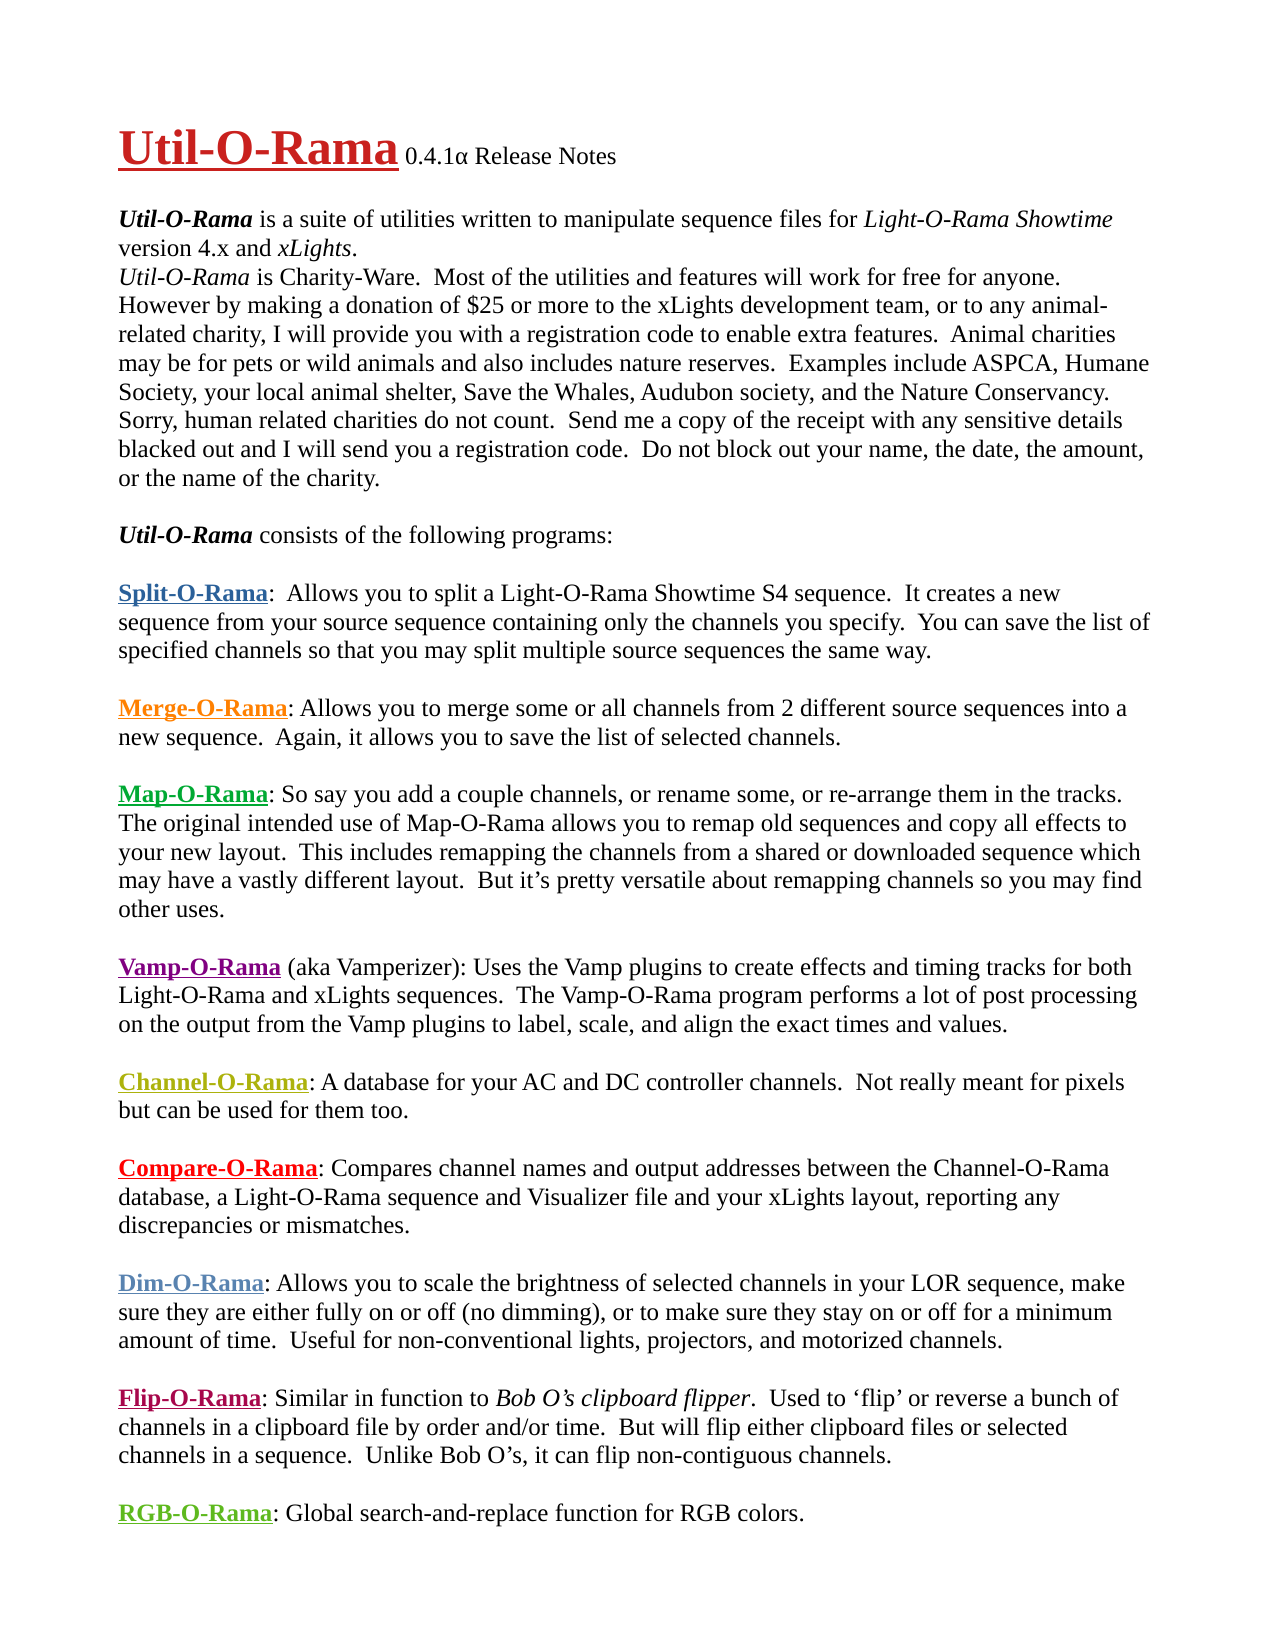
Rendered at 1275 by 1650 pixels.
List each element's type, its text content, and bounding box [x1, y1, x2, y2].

text Dim-O-Rama: Allows you to scale the brightness of selected channels in your LOR sequence, make sure they are either fully on or off (no dimming), or to make sure they stay on or off for a minimum amount of time. Useful for non-conventional lights, projectors, and motorized channels. [118, 1268, 1157, 1354]
text Map-O-Rama: So say you add a couple channels, or rename some, or re-arrange them in the tracks. The original intended use of Map-O-Rama allows you to remap old sequences and copy all effects to your new layout. This includes remapping the channels from a shared or downloaded sequence which may have a vastly different layout. But it’s pretty versatile about remapping channels so you may find other uses. [118, 779, 1157, 923]
text Util-O-Rama consists of the following programs: [118, 521, 1157, 549]
text Util-O-Rama is a suite of utilities written to manipulate sequence files for Light-O-Rama Showtime version 4.x and xLights. [118, 204, 1157, 262]
text Util-O-Rama 0.4.1α Release Notes [118, 118, 1157, 176]
text Channel-O-Rama: A database for your AC and DC controller channels. Not really meant for pixels but can be used for them too. [118, 1067, 1157, 1124]
text Split-O-Rama: Allows you to split a Light-O-Rama Showtime S4 sequence. It creates a new sequence from your source sequence containing only the channels you specify. You can save the list of specified channels so that you may split multiple source sequences the same way. [118, 578, 1157, 664]
text Util-O-Rama is Charity-Ware. Most of the utilities and features will work for free for anyone. However by making a donation of $25 or more to the xLights development team, or to any animal-related charity, I will provide you with a registration code to enable extra features. Animal charities may be for pets or wild animals and also includes nature reserves. Examples include ASPCA, Humane Society, your local animal shelter, Save the Whales, Audubon society, and the Nature Conservancy. Sorry, human related charities do not count. Send me a copy of the receipt with any sensitive details blacked out and I will send you a registration code. Do not block out your name, the date, the amount, or the name of the charity. [118, 262, 1157, 492]
text Compare-O-Rama: Compares channel names and output addresses between the Channel-O-Rama database, a Light-O-Rama sequence and Visualizer file and your xLights layout, reporting any discrepancies or mismatches. [118, 1153, 1157, 1239]
text Merge-O-Rama: Allows you to merge some or all channels from 2 different source sequences into a new sequence. Again, it allows you to save the list of selected channels. [118, 693, 1157, 751]
text Flip-O-Rama: Similar in function to Bob O’s clipboard flipper. Used to ‘flip’ or reverse a bunch of channels in a clipboard file by order and/or time. But will flip either clipboard files or selected channels in a sequence. Unlike Bob O’s, it can flip non-contiguous channels. [118, 1383, 1157, 1469]
text RGB-O-Rama: Global search-and-replace function for RGB colors. [118, 1498, 1157, 1527]
text Vamp-O-Rama (aka Vamperizer): Uses the Vamp plugins to create effects and timing tracks for both Light-O-Rama and xLights sequences. The Vamp-O-Rama program performs a lot of post processing on the output from the Vamp plugins to label, scale, and align the exact times and values. [118, 952, 1157, 1038]
